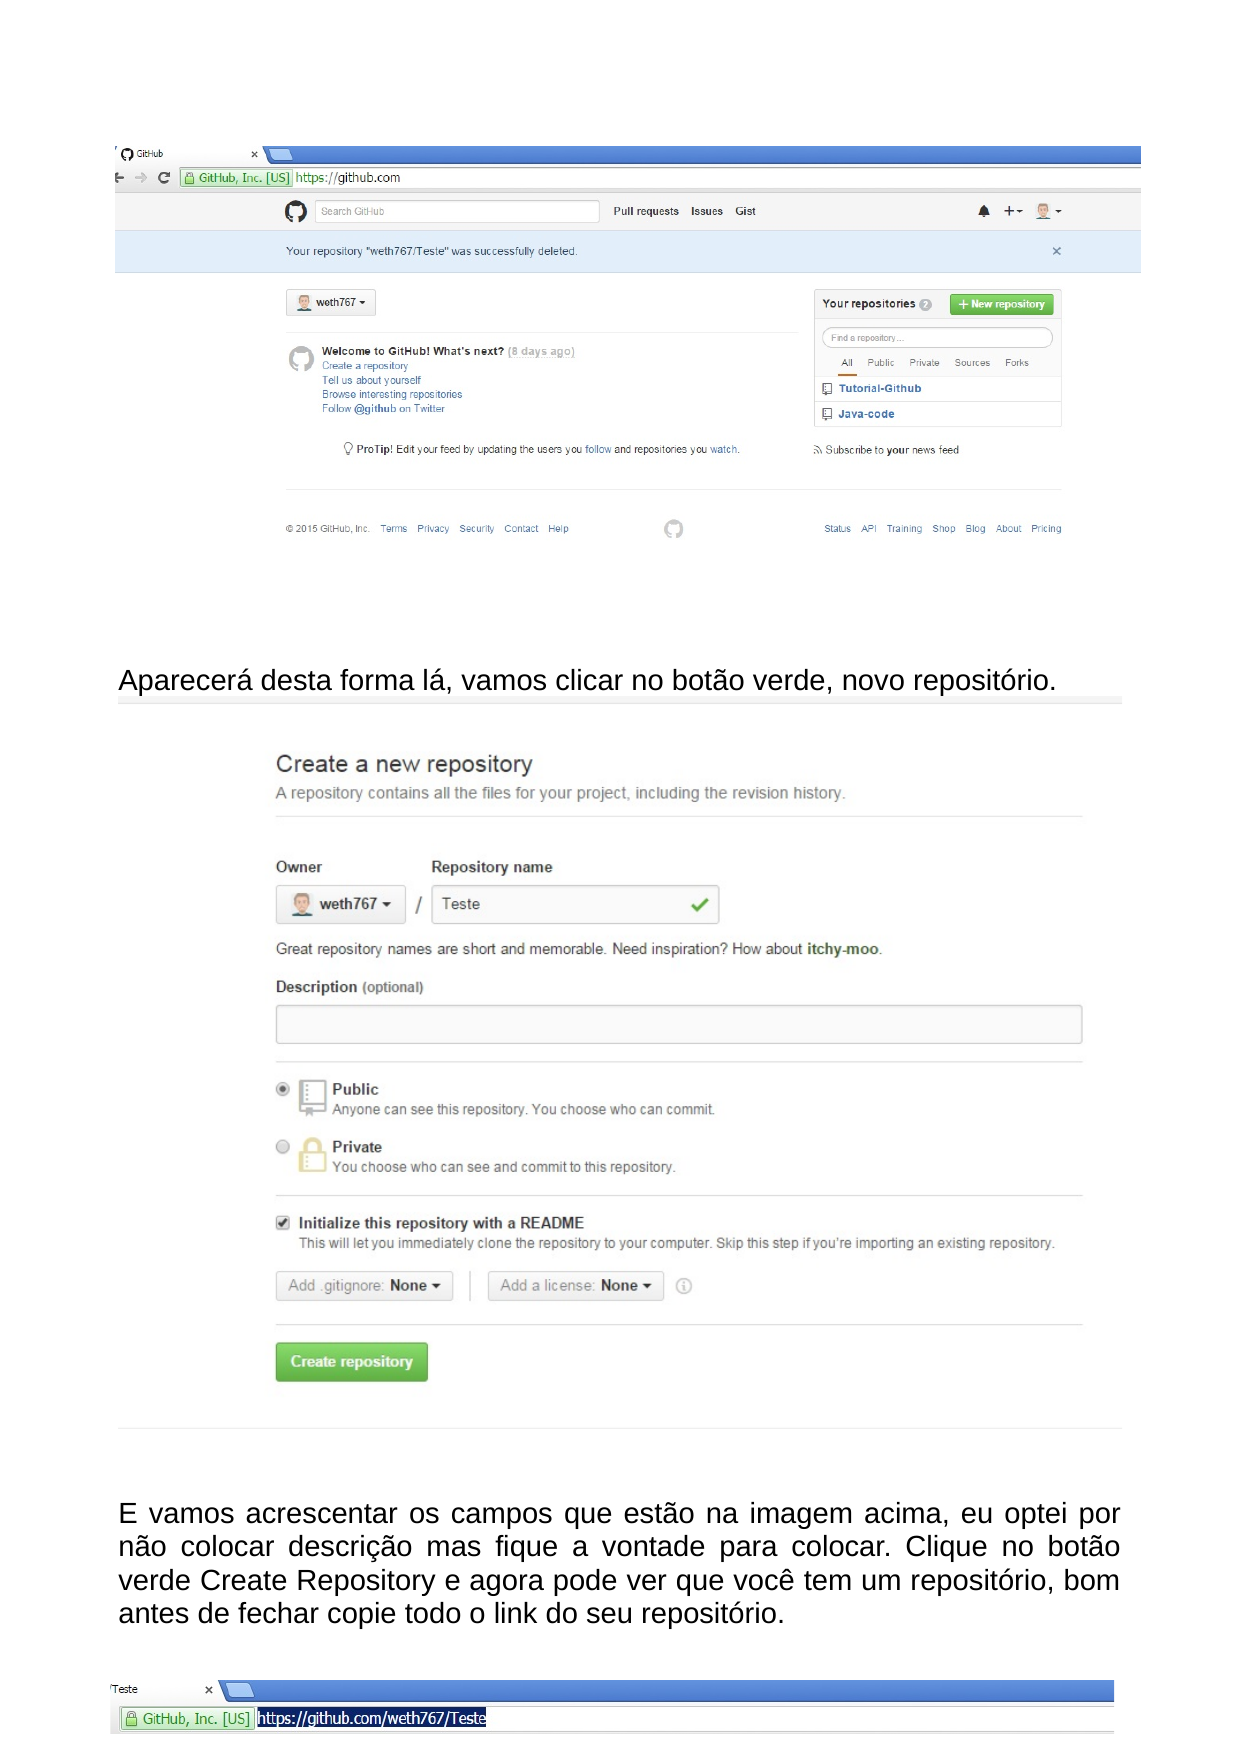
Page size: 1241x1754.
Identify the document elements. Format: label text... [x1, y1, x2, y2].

text E vamos acrescentar os campos que estão na imagem acima, eu optei por não colocar descrição mas fique a vontade para colocar. Clique no botão verde Create Repository e agora pode ver que você tem um repositório, bom antes de fechar copie todo o link do seu repositório. [118, 1496, 1122, 1630]
text Aparecerá desta forma lá, vamos clicar no botão verde, novo repositório. [118, 663, 1122, 696]
picture [118, 696, 1123, 1429]
picture [110, 1680, 1115, 1734]
picture [115, 146, 1141, 630]
